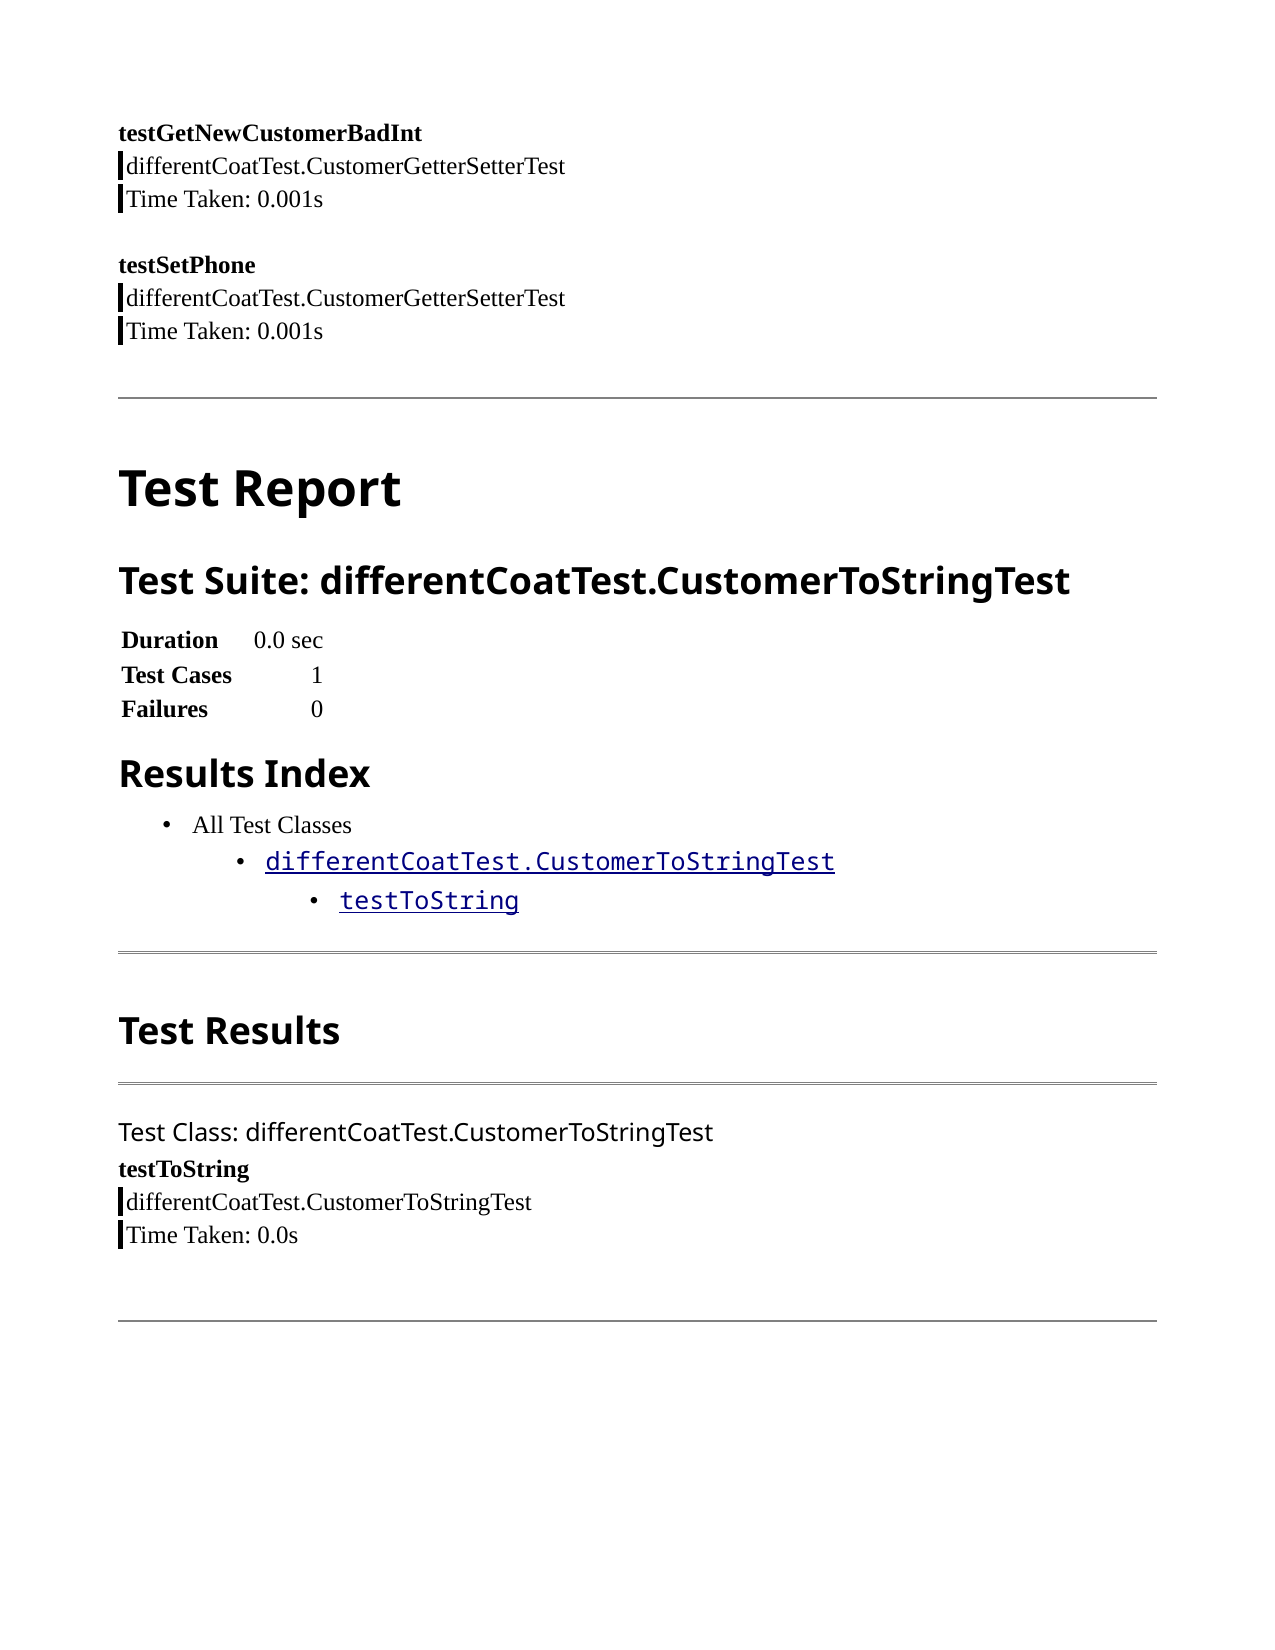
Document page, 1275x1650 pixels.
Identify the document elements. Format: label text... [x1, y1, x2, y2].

table_cell Test Cases [118, 657, 241, 692]
table_cell Failures [118, 692, 241, 726]
table_cell 1 [241, 657, 326, 692]
table_cell 0 [241, 692, 326, 726]
subtitle Test Report [118, 453, 1157, 521]
text testToString differentCoatTest.CustomerToStringTest Time Taken: 0.0s [118, 1154, 1157, 1249]
subtitle Results Index [118, 747, 1157, 798]
list All Test Classes [162, 811, 1157, 839]
text testSetPhone differentCoatTest.CustomerGetterSetterTest Time Taken: 0.001s [118, 250, 1157, 345]
list differentCoatTest.CustomerToStringTest [236, 844, 1157, 878]
text testGetNewCustomerBadInt differentCoatTest.CustomerGetterSetterTest Time Taken: 0.001s [118, 118, 1157, 213]
list testToString [309, 883, 1157, 917]
table_header Duration [118, 623, 241, 657]
text Test Class: differentCoatTest.CustomerToStringTest [118, 1115, 1157, 1149]
table_header 0.0 sec [241, 623, 326, 657]
subtitle Test Suite: differentCoatTest.CustomerToStringTest [118, 554, 1157, 605]
subtitle Test Results [118, 1004, 1157, 1055]
